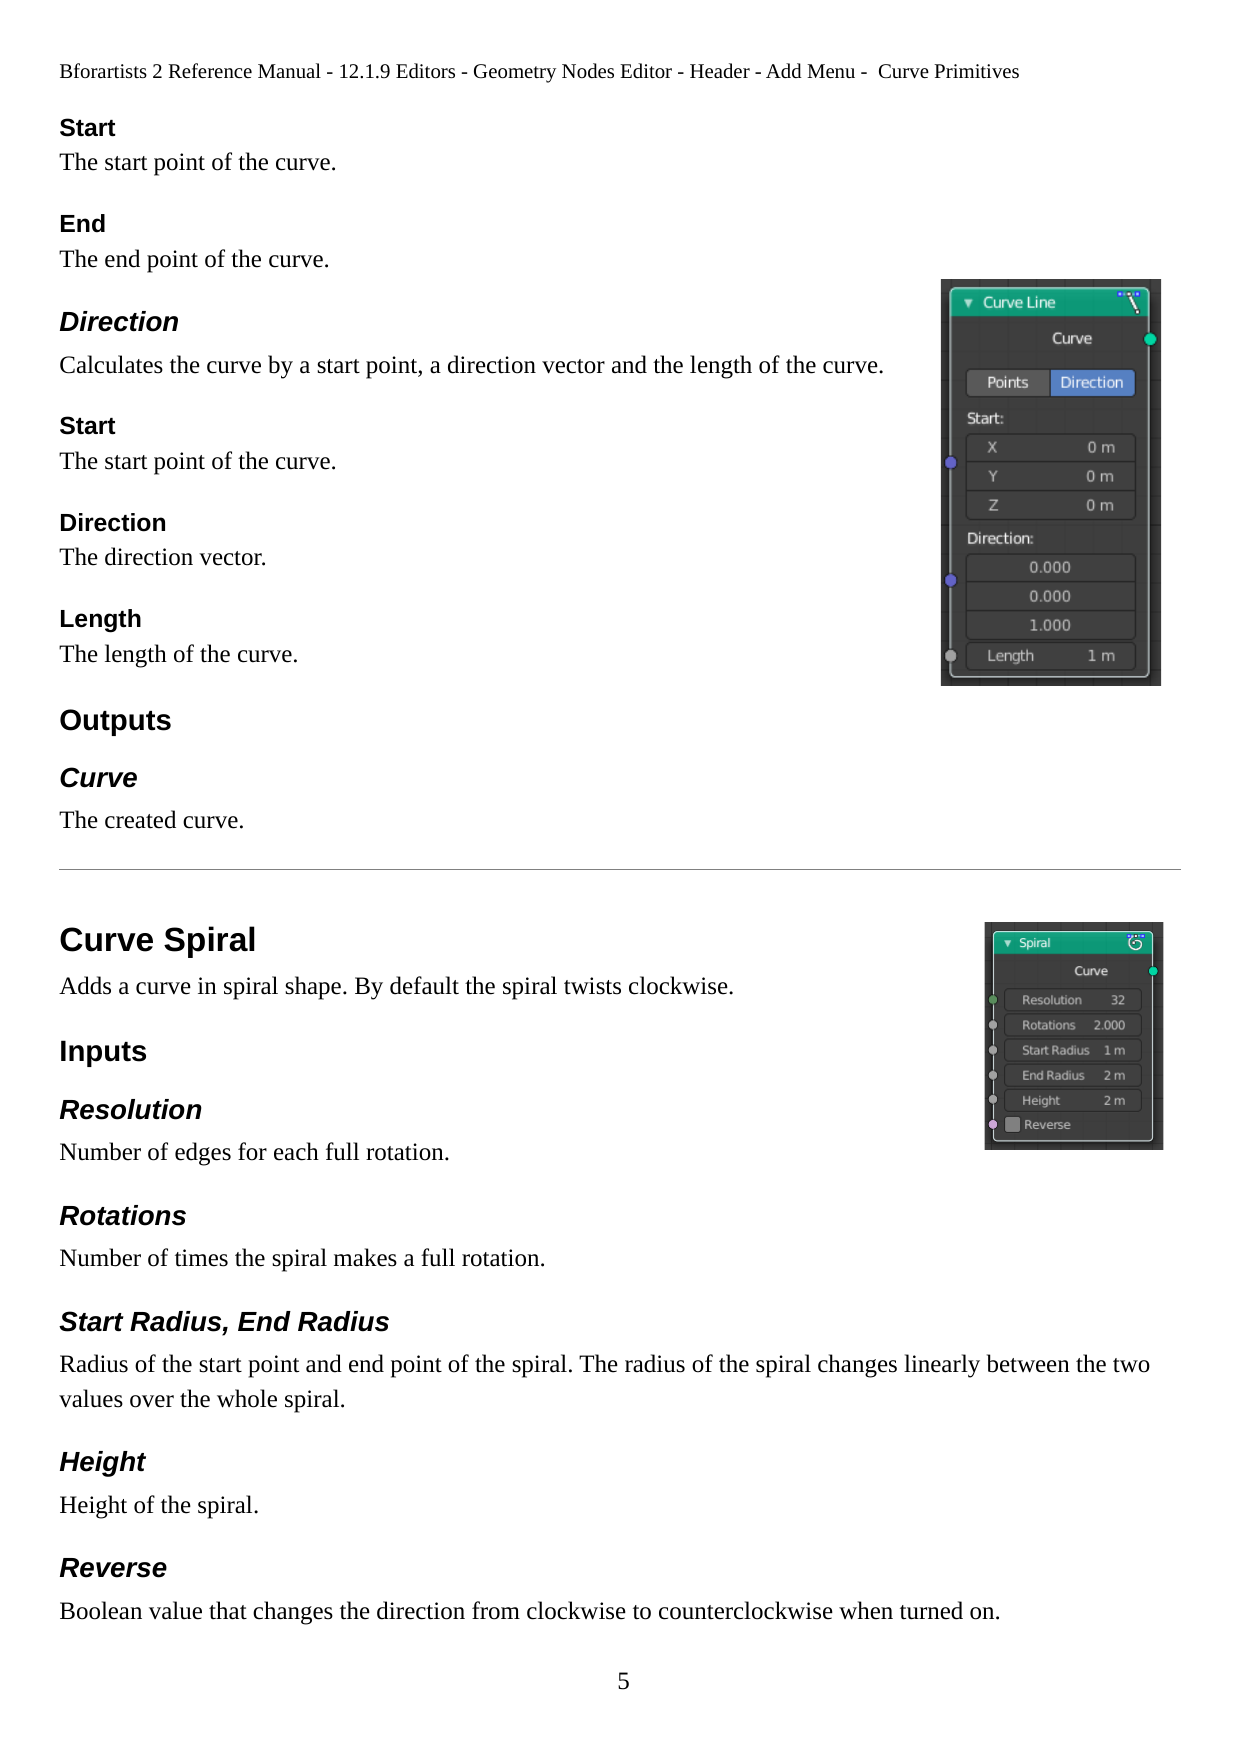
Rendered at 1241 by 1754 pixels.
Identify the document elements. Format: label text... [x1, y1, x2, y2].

text The end point of the curve. [59, 244, 1181, 272]
subtitle [1162, 411, 1181, 440]
subtitle Inputs [59, 1034, 984, 1068]
subtitle Reverse [59, 1551, 1181, 1583]
subtitle Start Radius, End Radius [59, 1305, 1181, 1337]
text The length of the curve. [59, 639, 940, 667]
subtitle Direction [59, 305, 940, 337]
text Height of the spiral. [59, 1490, 1181, 1518]
subtitle Outputs [59, 702, 1181, 736]
subtitle Height [59, 1445, 1181, 1477]
subtitle Curve Spiral [59, 919, 1181, 958]
text The created curve. [59, 806, 1181, 834]
text Adds a curve in spiral shape. By default the spiral twists clockwise. [59, 971, 984, 999]
subtitle [1162, 508, 1181, 536]
subtitle [1162, 305, 1181, 337]
text The start point of the curve. [59, 147, 1181, 176]
text Number of times the spiral makes a full rotation. [59, 1243, 1181, 1272]
subtitle [1164, 1093, 1181, 1125]
text [1162, 542, 1181, 571]
text The start point of the curve. [59, 446, 940, 475]
subtitle Start [59, 113, 1181, 141]
subtitle Curve [59, 761, 1181, 793]
subtitle Length [59, 604, 940, 632]
text Radius of the start point and end point of the spiral. The radius of the spiral changes linearly between the two values over the whole spiral. [59, 1349, 1181, 1413]
text Calculates the curve by a start point, a direction vector and the length of the curve. [59, 350, 940, 378]
text Number of edges for each full rotation. [59, 1137, 1181, 1166]
picture [984, 922, 1164, 1150]
text The direction vector. [59, 542, 940, 571]
text Boolean value that changes the direction from clockwise to counterclockwise when turned on. [59, 1596, 1181, 1624]
subtitle End [59, 209, 1181, 237]
picture [940, 279, 1162, 686]
subtitle Direction [59, 508, 940, 536]
subtitle Start [59, 411, 940, 440]
text [1162, 639, 1181, 667]
subtitle Resolution [59, 1093, 984, 1125]
subtitle [1164, 1034, 1181, 1068]
subtitle [1162, 604, 1181, 632]
subtitle Rotations [59, 1199, 1181, 1231]
